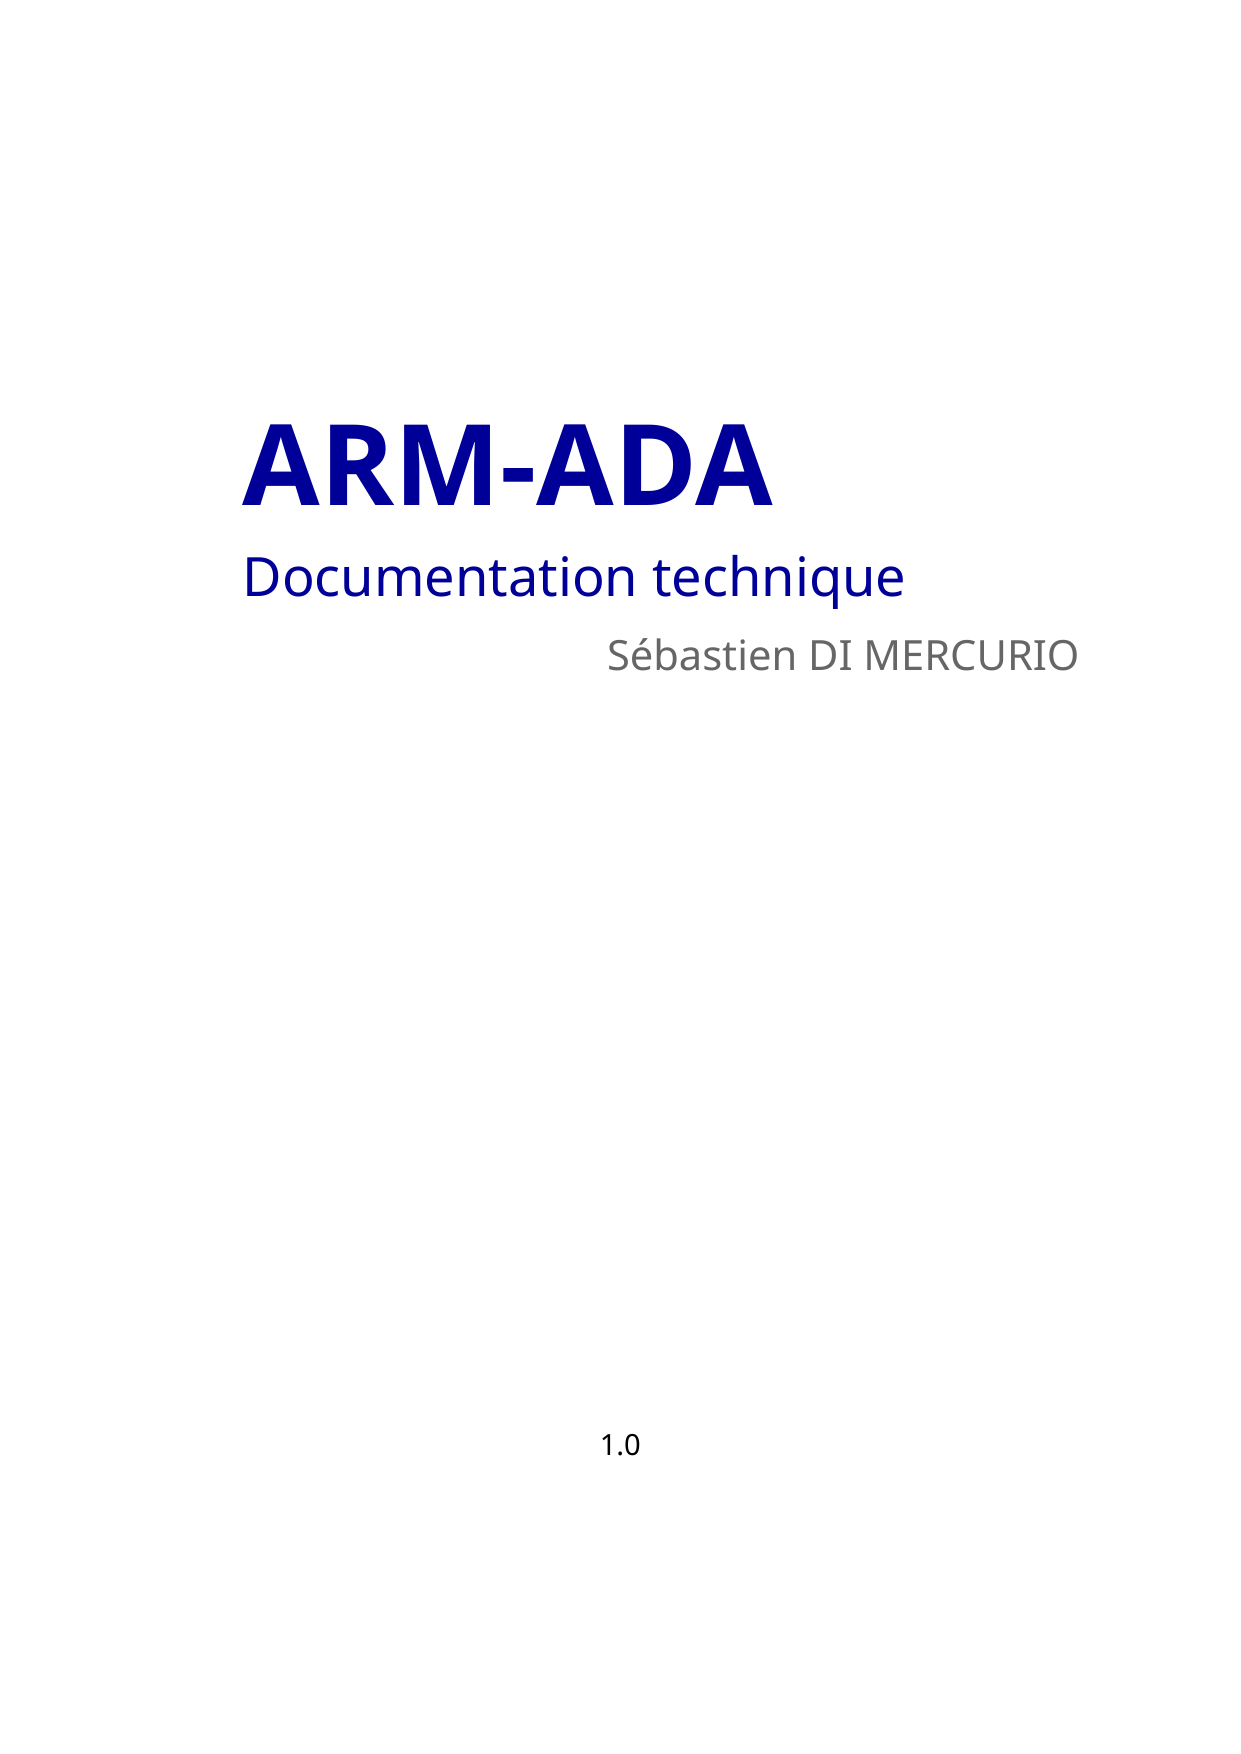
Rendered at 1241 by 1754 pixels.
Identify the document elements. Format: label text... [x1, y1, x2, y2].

text Sébastien DI MERCURIO [242, 612, 1122, 686]
text Documentation technique [242, 538, 1122, 612]
text 1.0 [118, 1424, 1122, 1463]
text ARM-ADA [242, 385, 1122, 538]
